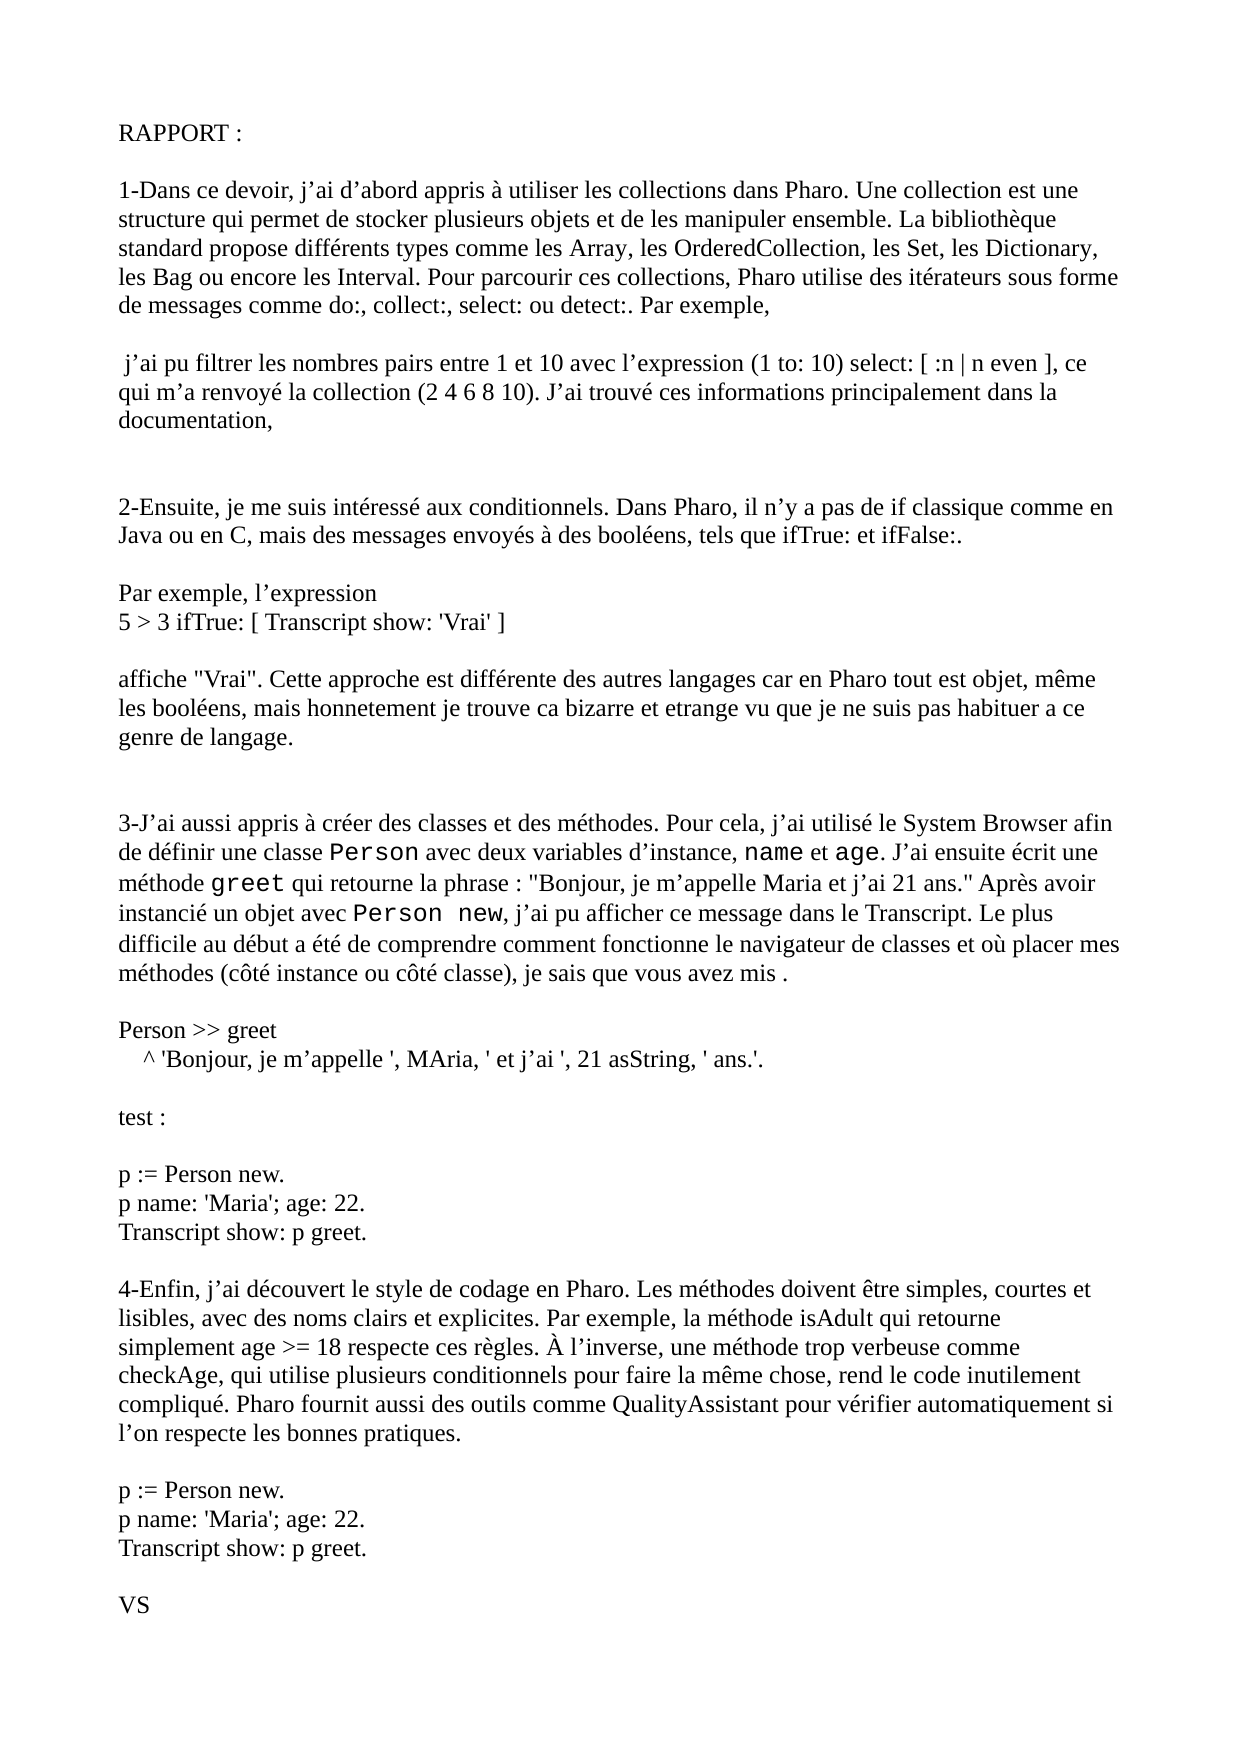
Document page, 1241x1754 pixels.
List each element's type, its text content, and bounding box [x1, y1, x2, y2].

text 1-Dans ce devoir, j’ai d’abord appris à utiliser les collections dans Pharo. Une collection est une structure qui permet de stocker plusieurs objets et de les manipuler ensemble. La bibliothèque standard propose différents types comme les Array, les OrderedCollection, les Set, les Dictionary, les Bag ou encore les Interval. Pour parcourir ces collections, Pharo utilise des itérateurs sous forme de messages comme do:, collect:, select: ou detect:. Par exemple, [118, 176, 1122, 319]
text Person >> greet [118, 1016, 1122, 1044]
text ^ 'Bonjour, je m’appelle ', MAria, ' et j’ai ', 21 asString, ' ans.'. [118, 1044, 1122, 1073]
text p := Person new. [118, 1159, 1122, 1188]
text test : [118, 1102, 1122, 1131]
text 4-Enfin, j’ai découvert le style de codage en Pharo. Les méthodes doivent être simples, courtes et lisibles, avec des noms clairs et explicites. Par exemple, la méthode isAdult qui retourne simplement age >= 18 respecte ces règles. À l’inverse, une méthode trop verbeuse comme checkAge, qui utilise plusieurs conditionnels pour faire la même chose, rend le code inutilement compliqué. Pharo fournit aussi des outils comme QualityAssistant pour vérifier automatiquement si l’on respecte les bonnes pratiques. [118, 1274, 1122, 1447]
text p := Person new. [118, 1476, 1122, 1504]
text j’ai pu filtrer les nombres pairs entre 1 et 10 avec l’expression (1 to: 10) select: [ :n | n even ], ce qui m’a renvoyé la collection (2 4 6 8 10). J’ai trouvé ces informations principalement dans la documentation, [118, 348, 1122, 434]
text 2-Ensuite, je me suis intéressé aux conditionnels. Dans Pharo, il n’y a pas de if classique comme en Java ou en C, mais des messages envoyés à des booléens, tels que ifTrue: et ifFalse:. [118, 492, 1122, 549]
text VS [118, 1591, 1122, 1619]
text RAPPORT : [118, 118, 1122, 147]
text p name: 'Maria'; age: 22. [118, 1504, 1122, 1533]
text affiche "Vrai". Cette approche est différente des autres langages car en Pharo tout est objet, même les booléens, mais honnetement je trouve ca bizarre et etrange vu que je ne suis pas habituer a ce genre de langage. [118, 664, 1122, 751]
text Transcript show: p greet. [118, 1217, 1122, 1246]
text Par exemple, l’expression [118, 578, 1122, 607]
text Transcript show: p greet. [118, 1533, 1122, 1562]
text 3-J’ai aussi appris à créer des classes et des méthodes. Pour cela, j’ai utilisé le System Browser afin de définir une classe Person avec deux variables d’instance, name et age. J’ai ensuite écrit une méthode greet qui retourne la phrase : "Bonjour, je m’appelle Maria et j’ai 21 ans." Après avoir instancié un objet avec Person new, j’ai pu afficher ce message dans le Transcript. Le plus difficile au début a été de comprendre comment fonctionne le navigateur de classes et où placer mes méthodes (côté instance ou côté classe), je sais que vous avez mis . [118, 808, 1122, 987]
text p name: 'Maria'; age: 22. [118, 1188, 1122, 1217]
text 5 > 3 ifTrue: [ Transcript show: 'Vrai' ] [118, 607, 1122, 636]
